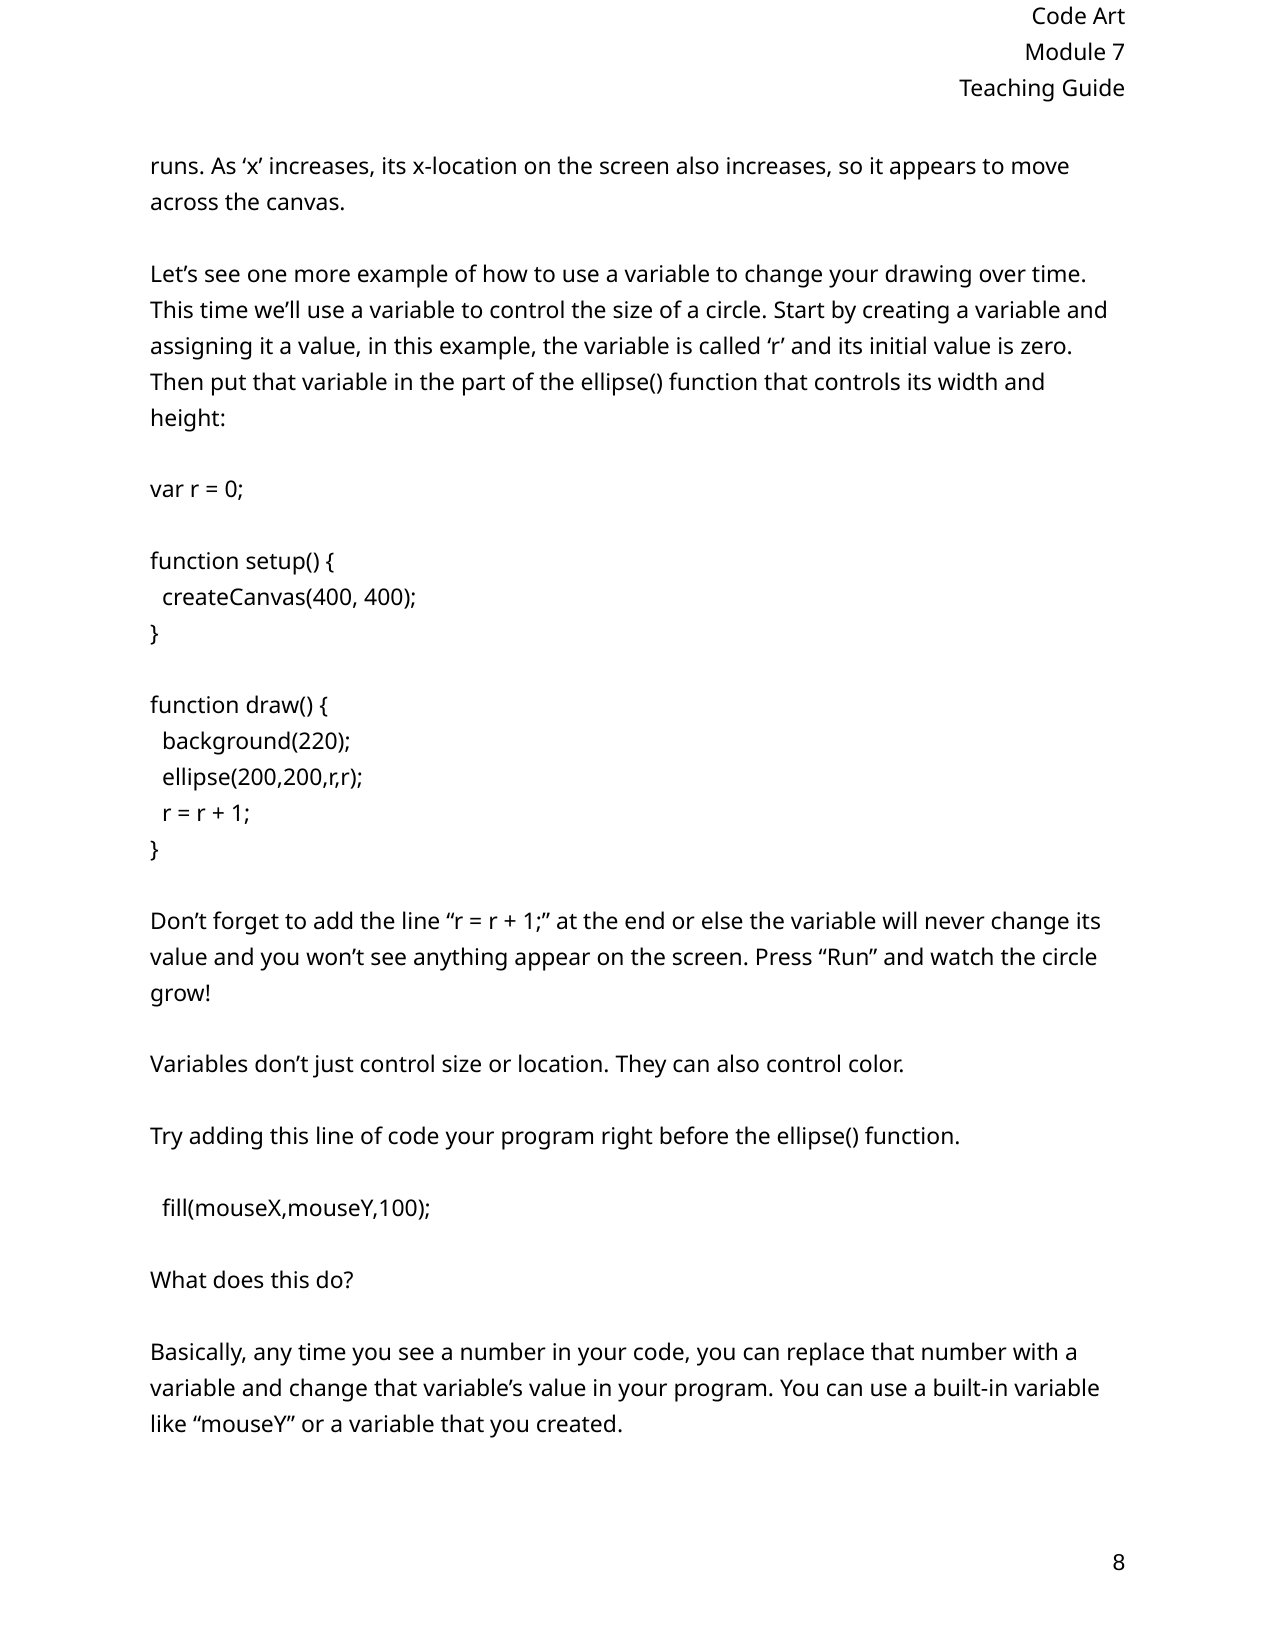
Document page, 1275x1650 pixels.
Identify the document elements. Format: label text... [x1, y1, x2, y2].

text Don’t forget to add the line “r = r + 1;” at the end or else the variable will never change its value and you won’t see anything appear on the screen. Press “Run” and watch the circle grow! [150, 905, 1125, 1008]
text background(220); [150, 725, 1125, 756]
text function setup() { [150, 545, 1125, 577]
text Try adding this line of code your program right before the ellipse() function. [150, 1120, 1125, 1152]
text Variables don’t just control size or location. They can also control color. [150, 1048, 1125, 1080]
text var r = 0; [150, 473, 1125, 505]
text What does this do? [150, 1264, 1125, 1295]
text Let’s see one more example of how to use a variable to change your drawing over time. This time we’ll use a variable to control the size of a circle. Start by creating a variable and assigning it a value, in this example, the variable is called ‘r’ and its initial value is zero. Then put that variable in the part of the ellipse() function that controls its width and height: [150, 258, 1125, 433]
text r = r + 1; [150, 797, 1125, 828]
text } [150, 833, 1125, 864]
text } [150, 617, 1125, 648]
text ellipse(200,200,r,r); [150, 761, 1125, 792]
text runs. As ‘x’ increases, its x-location on the screen also increases, so it appears to move across the canvas. [150, 150, 1125, 217]
text function draw() { [150, 689, 1125, 720]
text createCanvas(400, 400); [150, 581, 1125, 612]
text Basically, any time you see a number in your code, you can replace that number with a variable and change that variable’s value in your program. You can use a built-in variable like “mouseY” or a variable that you created. [150, 1336, 1125, 1439]
text fill(mouseX,mouseY,100); [150, 1192, 1125, 1223]
